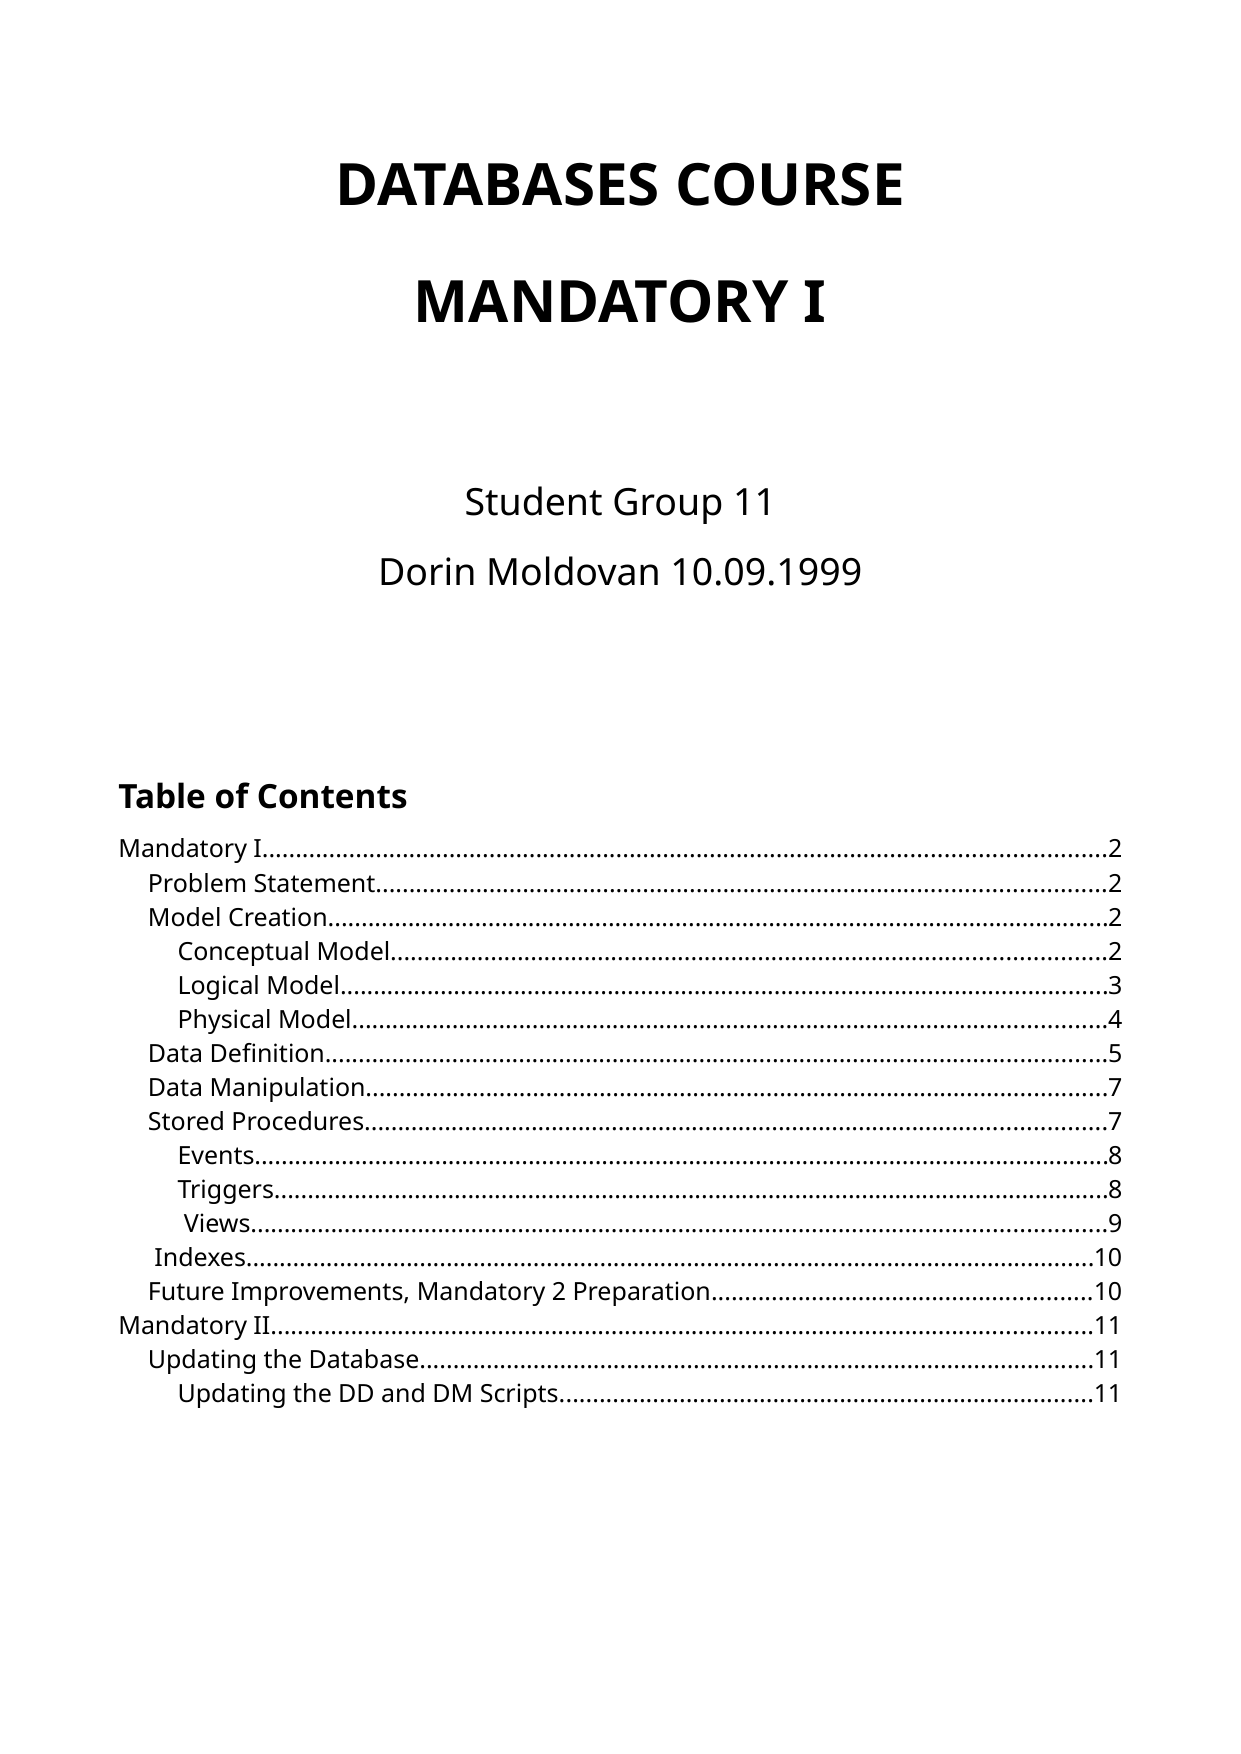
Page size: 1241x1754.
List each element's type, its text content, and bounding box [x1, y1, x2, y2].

text Indexes 10 [148, 1240, 1122, 1274]
title DATABASES COURSE [118, 143, 1122, 223]
text Logical Model 3 [177, 967, 1122, 1001]
title MANDATORY I [118, 260, 1122, 339]
text Future Improvements, Mandatory 2 Preparation 10 [148, 1274, 1122, 1308]
text Views 9 [177, 1206, 1122, 1240]
text Mandatory I 2 [118, 831, 1122, 865]
text Physical Model 4 [177, 1001, 1122, 1036]
subtitle Student Group 11 [118, 475, 1122, 526]
text Data Manipulation 7 [148, 1069, 1122, 1104]
text Model Creation 2 [148, 899, 1122, 933]
text Conceptual Model 2 [177, 933, 1122, 967]
subtitle Table of Contents [118, 773, 1122, 819]
text Triggers 8 [177, 1172, 1122, 1206]
text Updating the DD and DM Scripts. 11 [177, 1376, 1122, 1410]
text Stored Procedures 7 [148, 1104, 1122, 1138]
text Problem Statement 2 [148, 865, 1122, 899]
text Updating the Database 11 [148, 1342, 1122, 1376]
text Mandatory II 11 [118, 1308, 1122, 1342]
text Events 8 [177, 1138, 1122, 1172]
subtitle Dorin Moldovan 10.09.1999 [118, 545, 1122, 596]
text Data Definition 5 [148, 1036, 1122, 1069]
